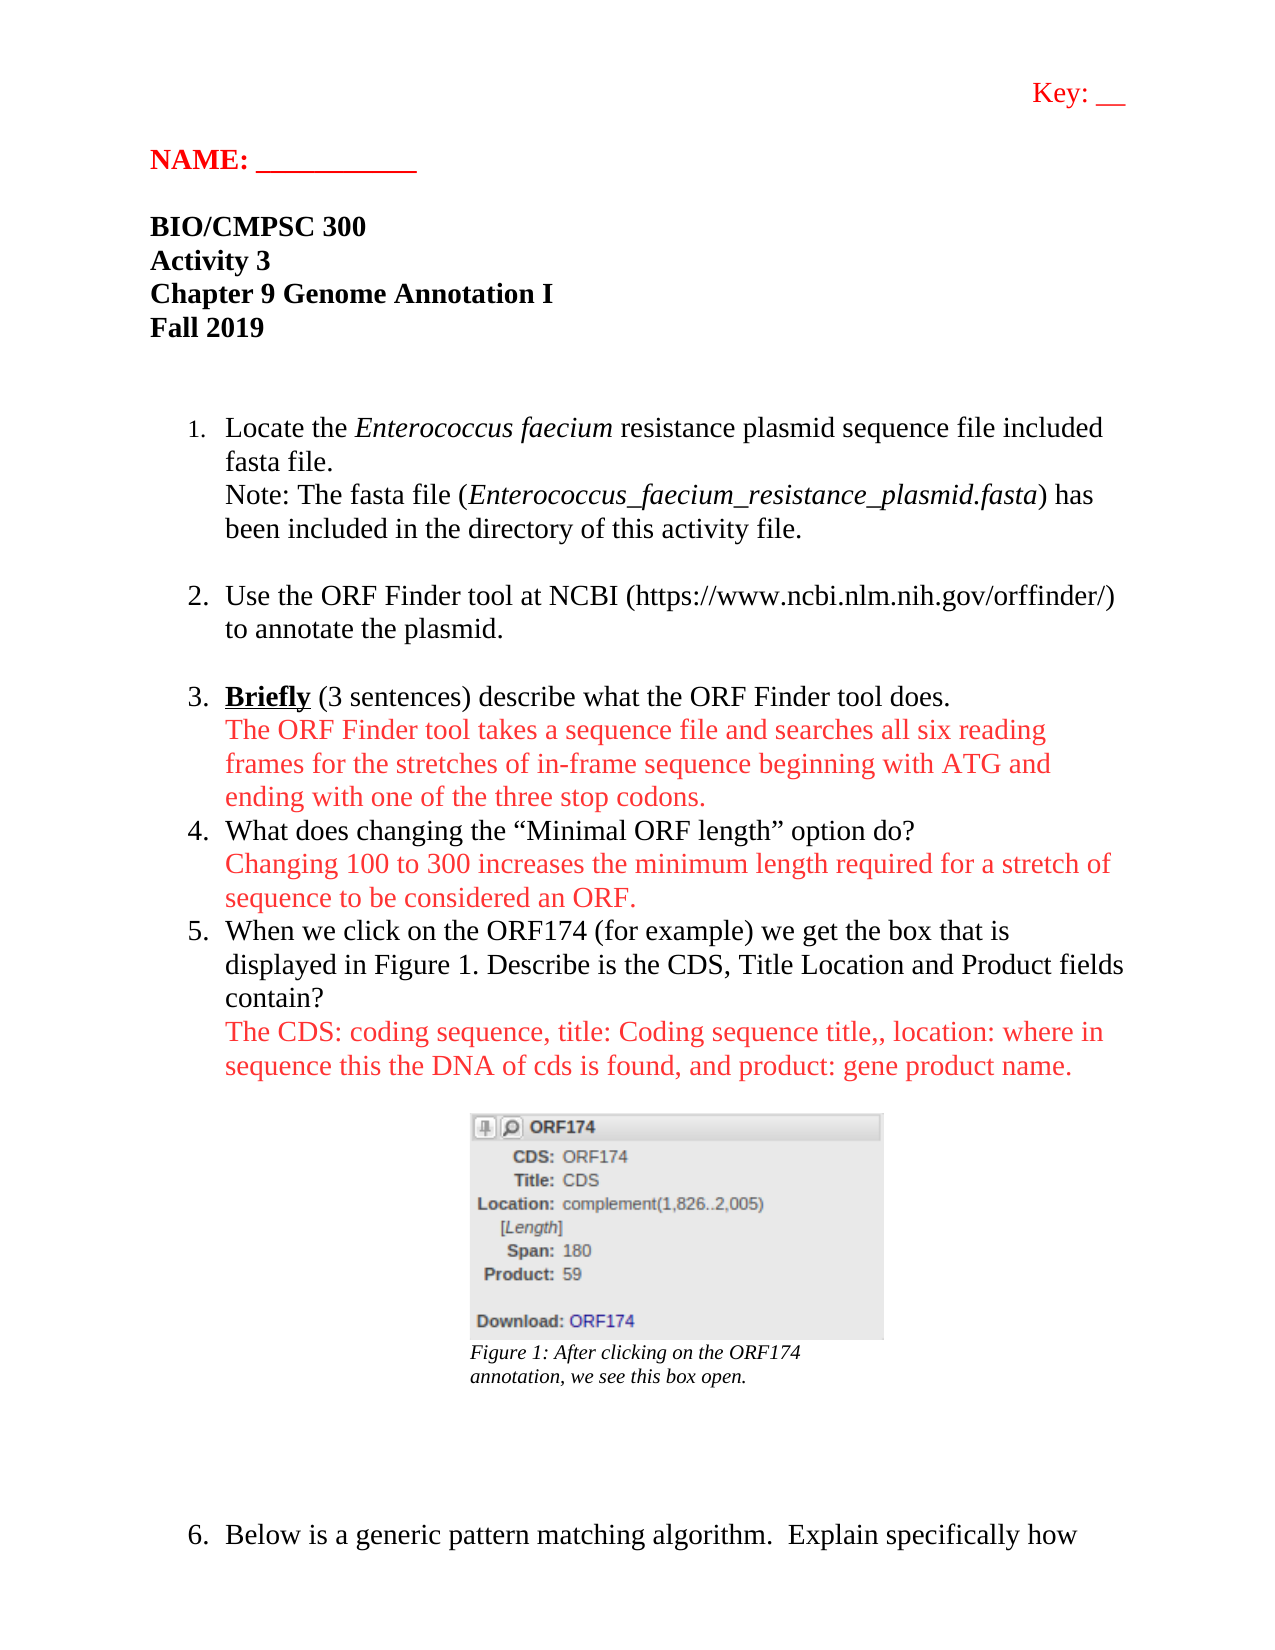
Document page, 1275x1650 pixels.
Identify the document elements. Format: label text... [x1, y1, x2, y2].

text Chapter 9 Genome Annotation I [150, 276, 1125, 310]
list Note: The fasta file (Enterococcus_faecium_resistance_plasmid.fasta) has been included in the directory of this activity file. [187, 477, 1125, 544]
list Changing 100 to 300 increases the minimum length required for a stretch of sequence to be considered an ORF. [187, 846, 1125, 913]
text Fall 2019 [150, 310, 1125, 343]
text NAME: ___________ [150, 142, 1125, 176]
list The CDS: coding sequence, title: Coding sequence title,, location: where in sequence this the DNA of cds is found, and product: gene product name. [187, 1014, 1125, 1081]
text Activity 3 [150, 243, 1125, 276]
text Figure 1: After clicking on the ORF174 annotation, we see this box open. [470, 1340, 884, 1388]
list When we click on the ORF174 (for example) we get the box that is displayed in Figure 1. Describe is the CDS, Title Location and Product fields contain? [187, 913, 1125, 1014]
list Briefly (3 sentences) describe what the ORF Finder tool does. [187, 679, 1125, 712]
list What does changing the “Minimal ORF length” option do? [187, 813, 1125, 846]
list Use the ORF Finder tool at NCBI (https://www.ncbi.nlm.nih.gov/orffinder/) to annotate the plasmid. [187, 578, 1125, 645]
text BIO/CMPSC 300 [150, 209, 1125, 243]
text Key: __ [150, 75, 1125, 108]
picture [469, 1113, 884, 1340]
list Locate the Enterococcus faecium resistance plasmid sequence file included fasta file. [187, 410, 1125, 477]
list The ORF Finder tool takes a sequence file and searches all six reading frames for the stretches of in-frame sequence beginning with ATG and ending with one of the three stop codons. [187, 712, 1125, 813]
list Below is a generic pattern matching algorithm. Explain specifically how [187, 1517, 1125, 1551]
